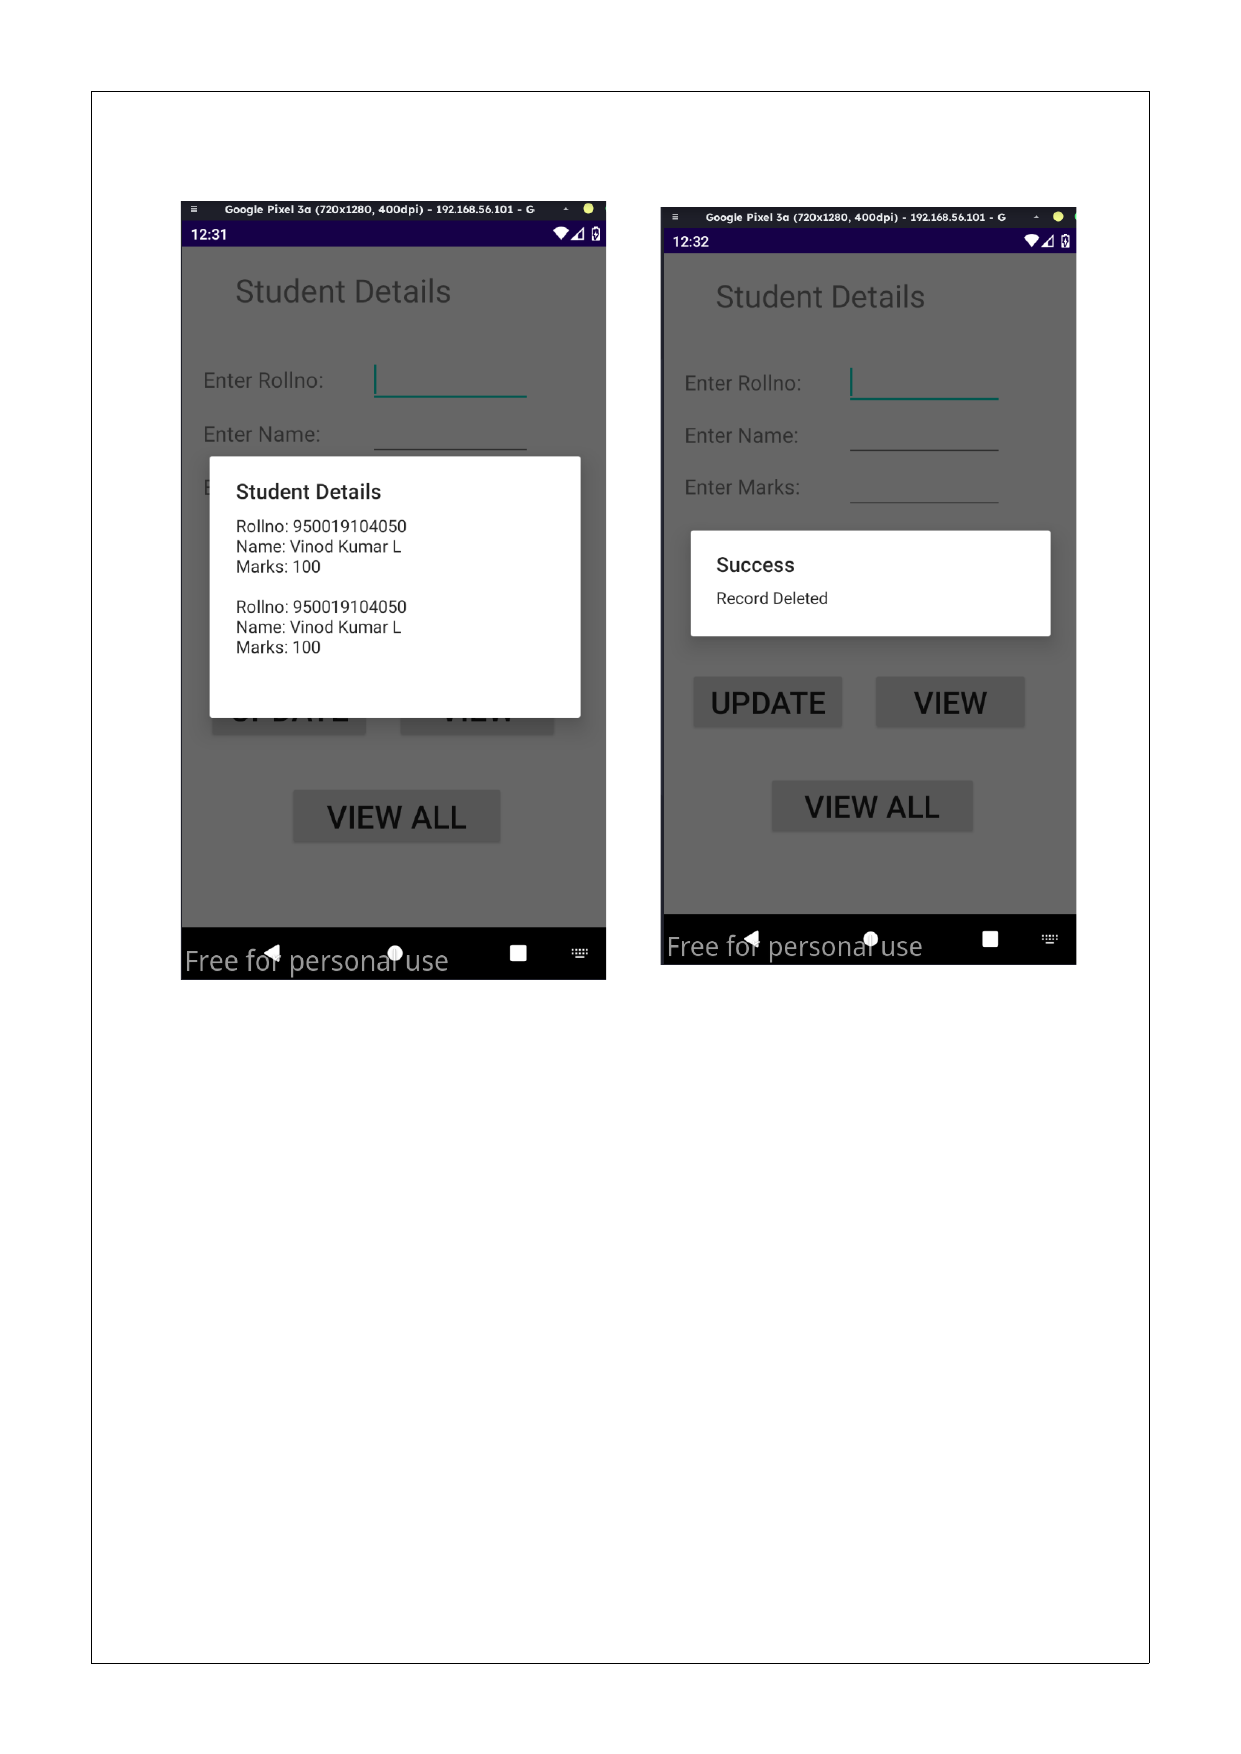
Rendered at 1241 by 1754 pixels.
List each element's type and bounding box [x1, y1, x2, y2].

picture [660, 207, 1077, 965]
picture [180, 201, 607, 980]
